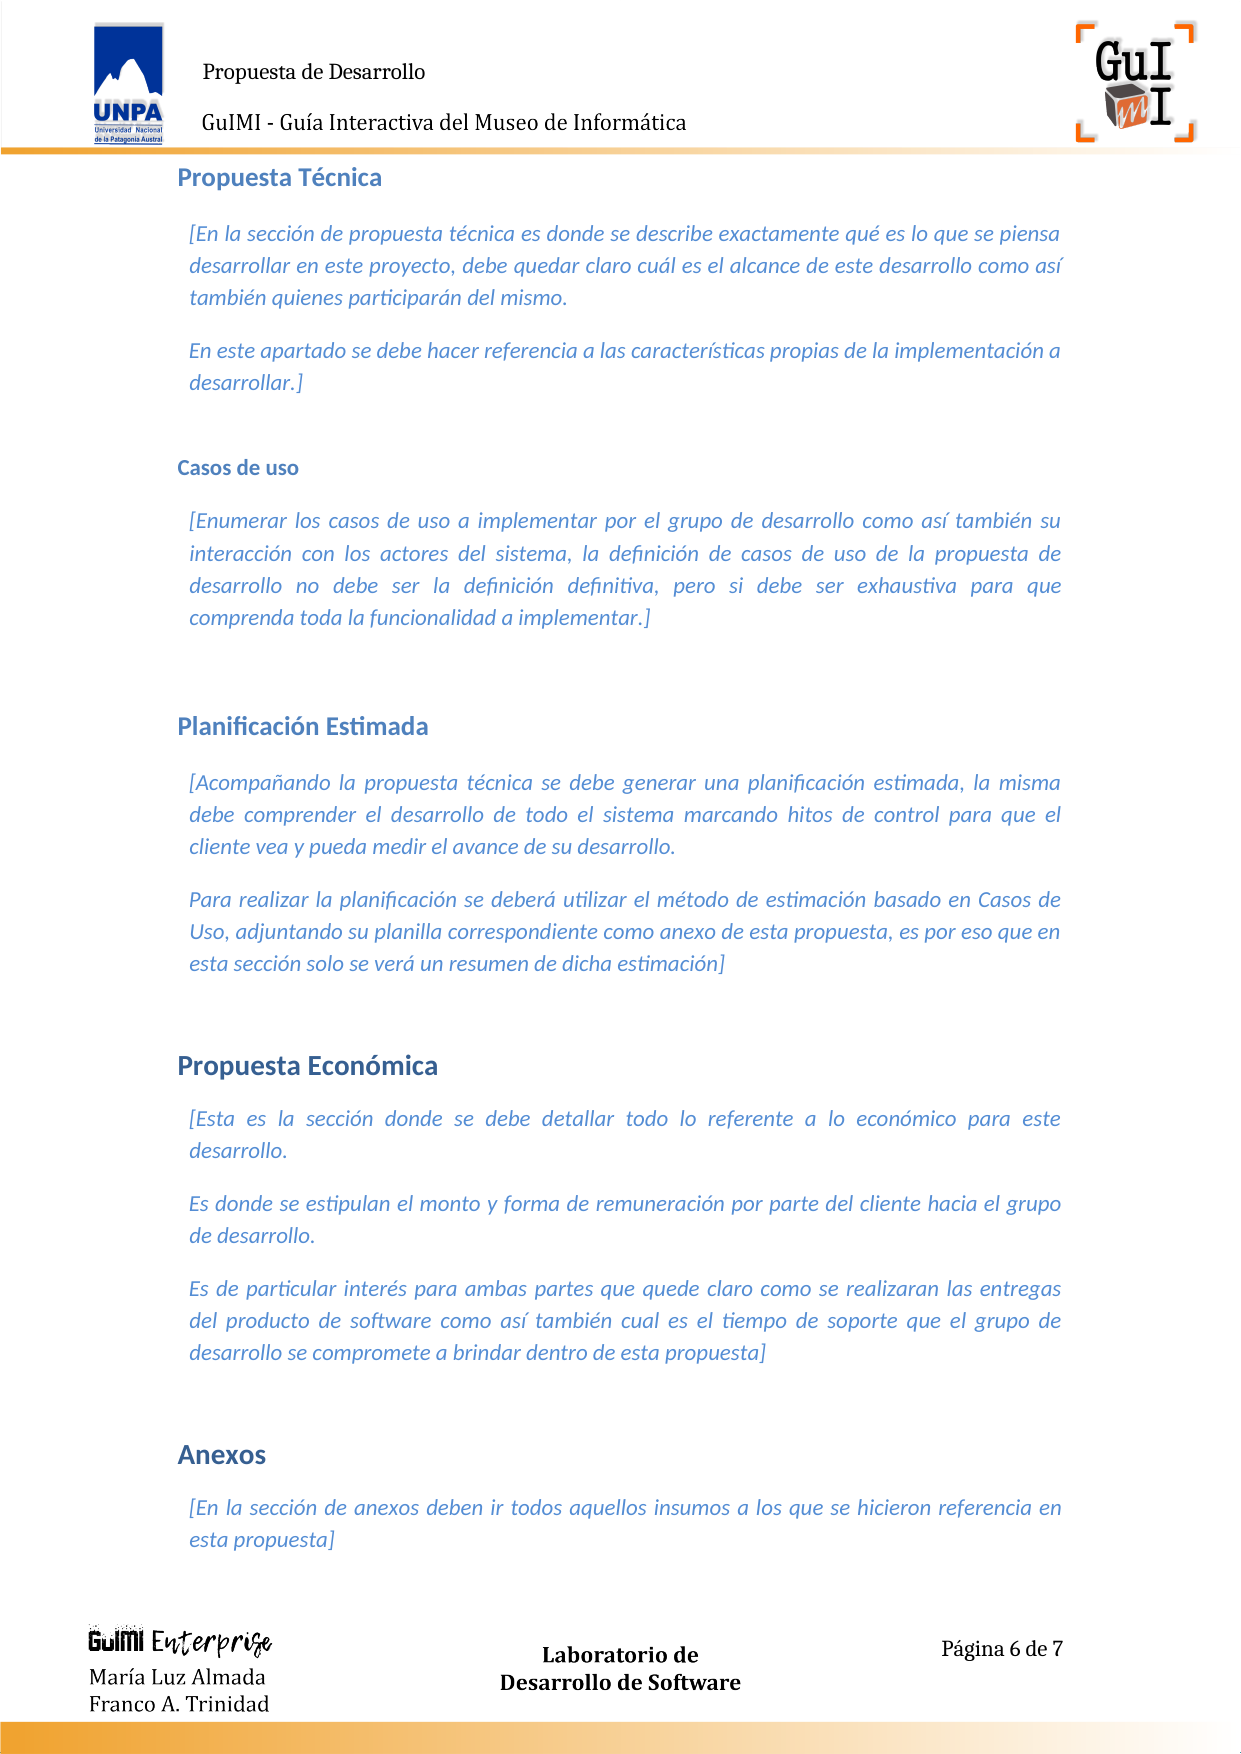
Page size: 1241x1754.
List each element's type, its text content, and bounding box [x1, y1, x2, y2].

text Es de particular interés para ambas partes que quede claro como se realizaran las entregas del producto de software como así también cual es el tiempo de soporte que el grupo de desarrollo se compromete a brindar dentro de esta propuesta] [188, 1274, 1063, 1367]
text [Esta es la sección donde se debe detallar todo lo referente a lo económico para este desarrollo. [188, 1104, 1063, 1164]
text Casos de uso [177, 421, 1063, 481]
text [En la sección de propuesta técnica es donde se describe exactamente qué es lo que se piensa desarrollar en este proyecto, debe quedar claro cuál es el alcance de este desarrollo como así también quienes participarán del mismo. [188, 219, 1063, 311]
text [Enumerar los casos de uso a implementar por el grupo de desarrollo como así también su interacción con los actores del sistema, la definición de casos de uso de la propuesta de desarrollo no debe ser la definición definitiva, pero si debe ser exhaustiva para que comprenda toda la funcionalidad a implementar.] [188, 506, 1063, 631]
text Es donde se estipulan el monto y forma de remuneración por parte del cliente hacia el grupo de desarrollo. [188, 1189, 1063, 1249]
text En este apartado se debe hacer referencia a las características propias de la implementación a desarrollar.] [188, 336, 1063, 396]
text [Acompañando la propuesta técnica se debe generar una planificación estimada, la misma debe comprender el desarrollo de todo el sistema marcando hitos de control para que el cliente vea y pueda medir el avance de su desarrollo. [188, 768, 1063, 860]
text [En la sección de anexos deben ir todos aquellos insumos a los que se hicieron referencia en esta propuesta] [188, 1493, 1063, 1553]
text Propuesta Técnica [177, 160, 1063, 193]
text Propuesta Económica [177, 1047, 1063, 1083]
text Anexos [177, 1436, 1063, 1472]
picture [0, 0, 1241, 155]
text Para realizar la planificación se deberá utilizar el método de estimación basado en Casos de Uso, adjuntando su planilla correspondiente como anexo de esta propuesta, es por eso que en esta sección solo se verá un resumen de dicha estimación] [188, 885, 1063, 978]
picture [0, 1613, 1241, 1754]
text Planificación Estimada [177, 709, 1063, 742]
